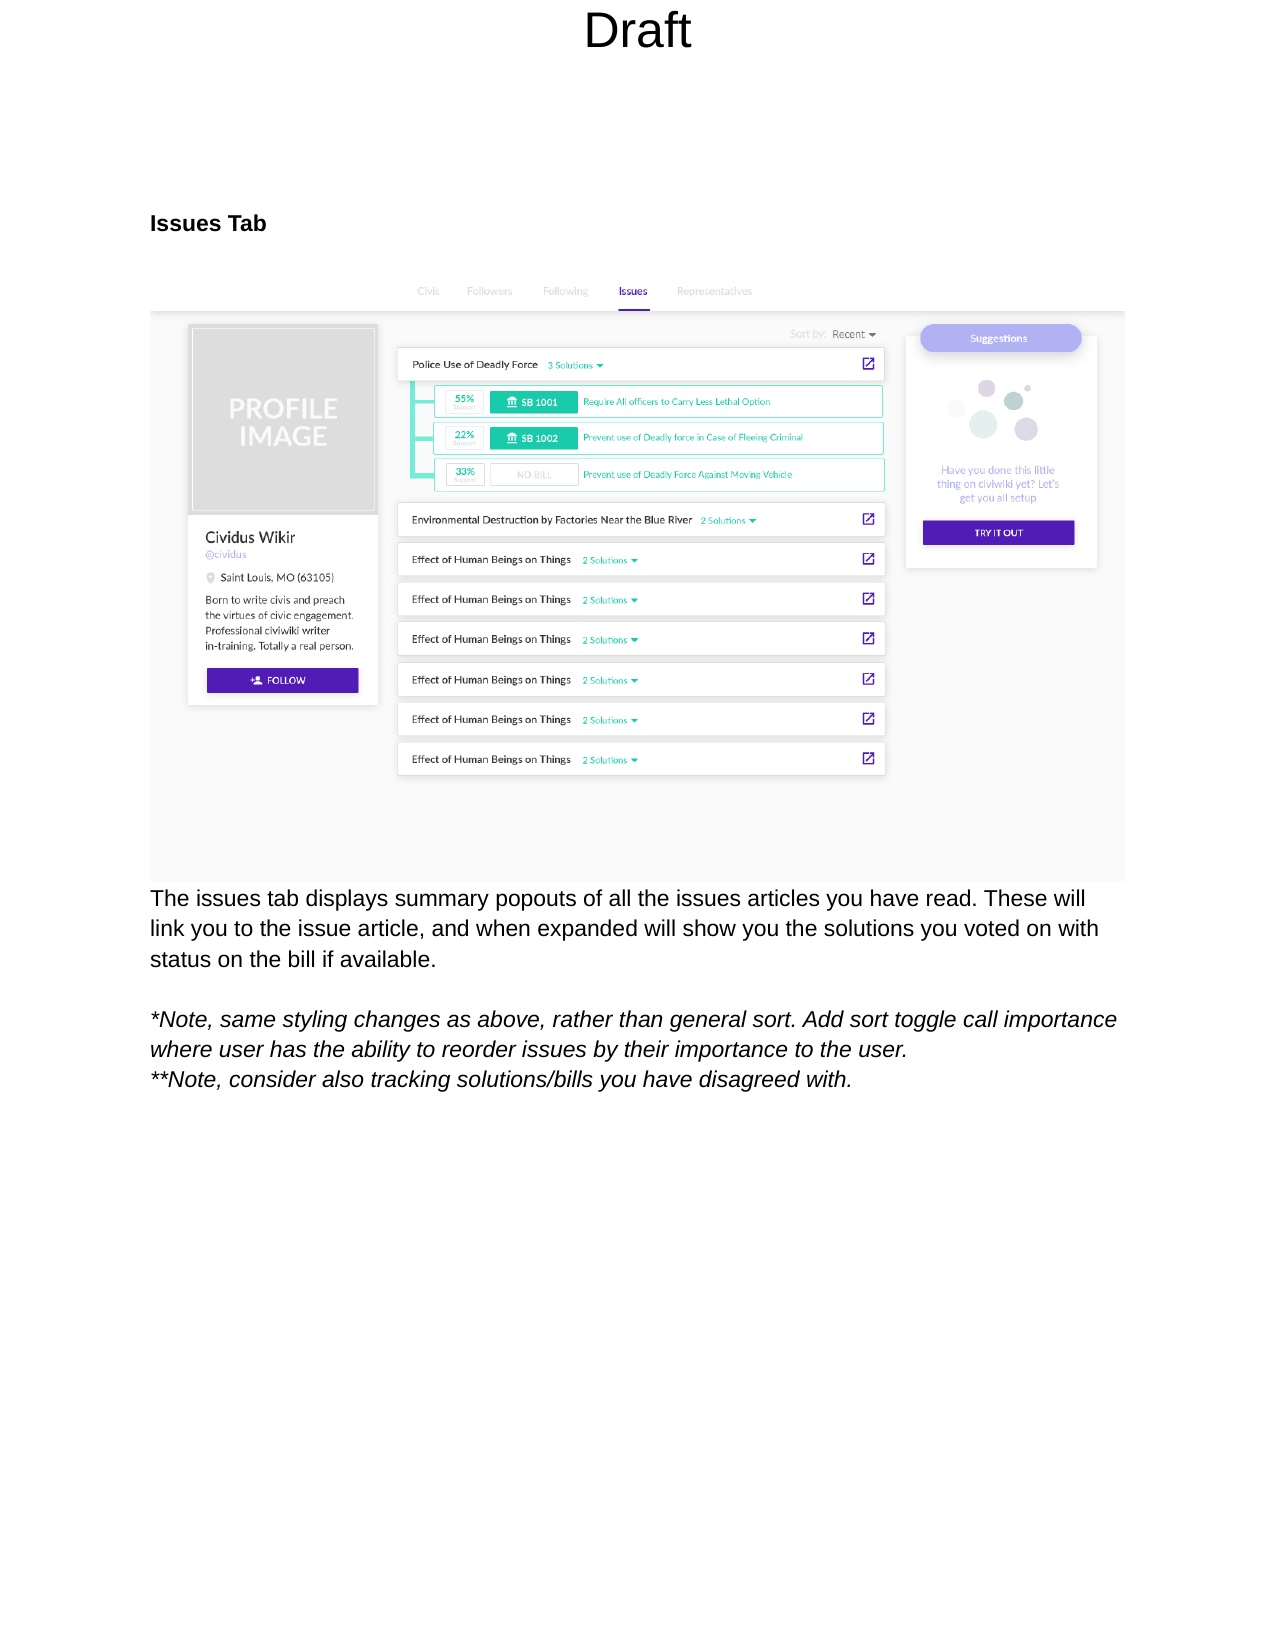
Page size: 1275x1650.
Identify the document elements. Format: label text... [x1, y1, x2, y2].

text *Note, same styling changes as above, rather than general sort. Add sort toggle call importance where user has the ability to reorder issues by their importance to the user. [150, 1006, 1125, 1062]
picture [150, 270, 1125, 882]
text The issues tab displays summary popouts of all the issues articles you have read. These will link you to the issue article, and when expanded will show you the solutions you voted on with status on the bill if available. [150, 885, 1125, 972]
text Issues Tab [150, 210, 1125, 237]
text **Note, consider also tracking solutions/bills you have disagreed with. [150, 1066, 1125, 1093]
